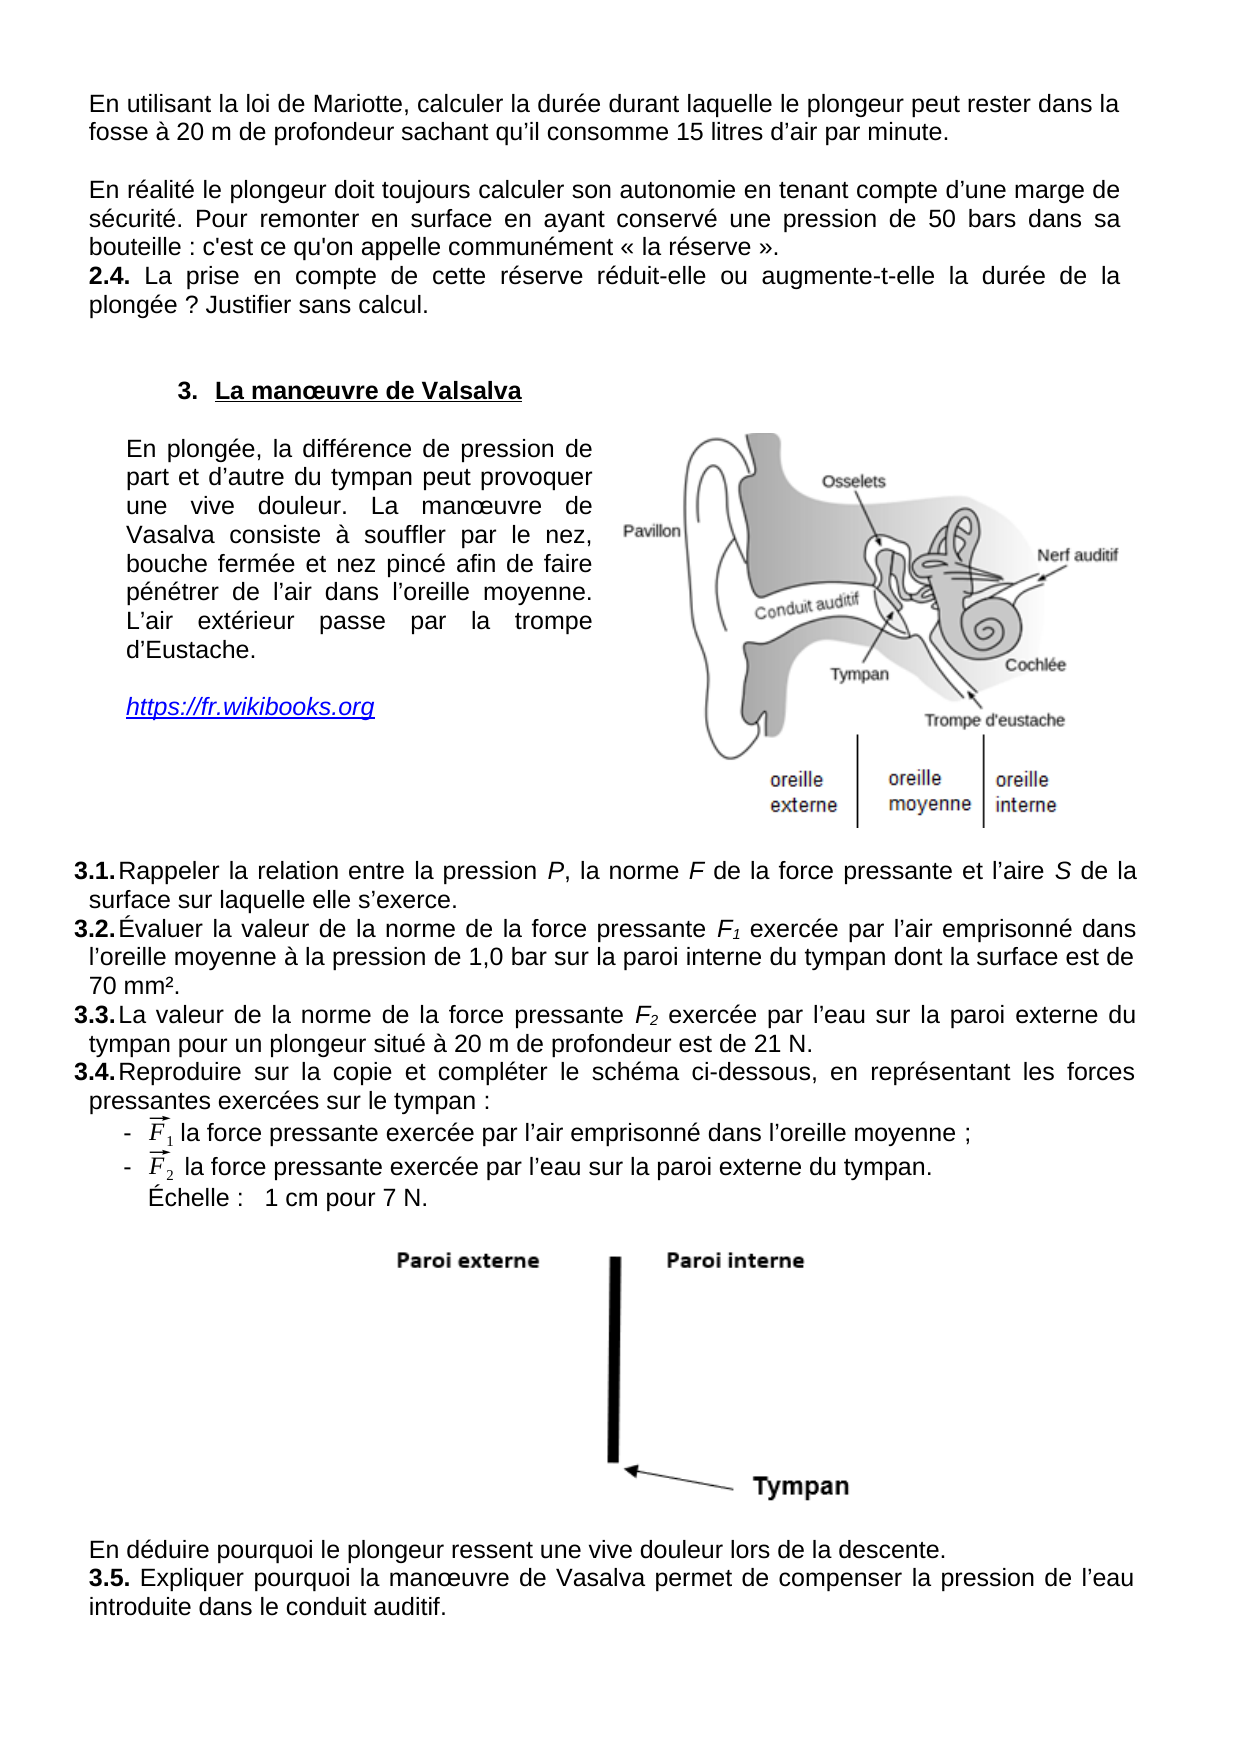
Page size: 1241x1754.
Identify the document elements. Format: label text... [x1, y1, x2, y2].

list La valeur de la norme de la force pressante F2 exercée par l’eau sur la paroi externe du tympan pour un plongeur situé à 20 m de profondeur est de 21 N. [74, 1000, 1137, 1057]
text 2.4. La prise en compte de cette réserve réduit-elle ou augmente-t-elle la durée de la plongée ? Justifier sans calcul. [89, 261, 1122, 319]
list Rappeler la relation entre la pression P, la norme F de la force pressante et l’aire S de la surface sur laquelle elle s’exerce. [74, 856, 1137, 914]
table_header [1122, 434, 1133, 827]
table_header En plongée, la différence de pression de part et d’autre du tympan peut provoquer une vive douleur. La manœuvre de Vasalva consiste à souffler par le nez, bouche fermée et nez pincé afin de faire pénétrer de l’air dans l’oreille moyenne. L’air extérieur passe par la trompe d’Eustache. https://fr.wikibooks.org [115, 434, 611, 827]
text Échelle : 1 cm pour 7 N. [148, 1183, 1137, 1212]
text En réalité le plongeur doit toujours calculer son autonomie en tenant compte d’une marge de sécurité. Pour remonter en surface en ayant conservé une pression de 50 bars dans sa bouteille : c'est ce qu'on appelle communément « la réserve ». [89, 175, 1122, 261]
list la force pressante exercée par l’eau sur la paroi externe du tympan. [123, 1149, 1137, 1183]
table_header [611, 434, 622, 827]
list la force pressante exercée par l’air emprisonné dans l’oreille moyenne ; [123, 1115, 1137, 1149]
list Reproduire sur la copie et compléter le schéma ci-dessous, en représentant les forces pressantes exercées sur le tympan : [74, 1057, 1137, 1115]
list La manœuvre de Valsalva [177, 376, 1092, 405]
picture [622, 433, 1122, 828]
picture [392, 1241, 893, 1506]
text 3.5. Expliquer pourquoi la manœuvre de Vasalva permet de compenser la pression de l’eau introduite dans le conduit auditif. [89, 1563, 1137, 1621]
text En utilisant la loi de Mariotte, calculer la durée durant laquelle le plongeur peut rester dans la fosse à 20 m de profondeur sachant qu’il consomme 15 litres d’air par minute. [89, 89, 1122, 146]
list Évaluer la valeur de la norme de la force pressante F1 exercée par l’air emprisonné dans l’oreille moyenne à la pression de 1,0 bar sur la paroi interne du tympan dont la surface est de 70 mm². [74, 914, 1137, 1000]
text En déduire pourquoi le plongeur ressent une vive douleur lors de la descente. [89, 1535, 1137, 1563]
